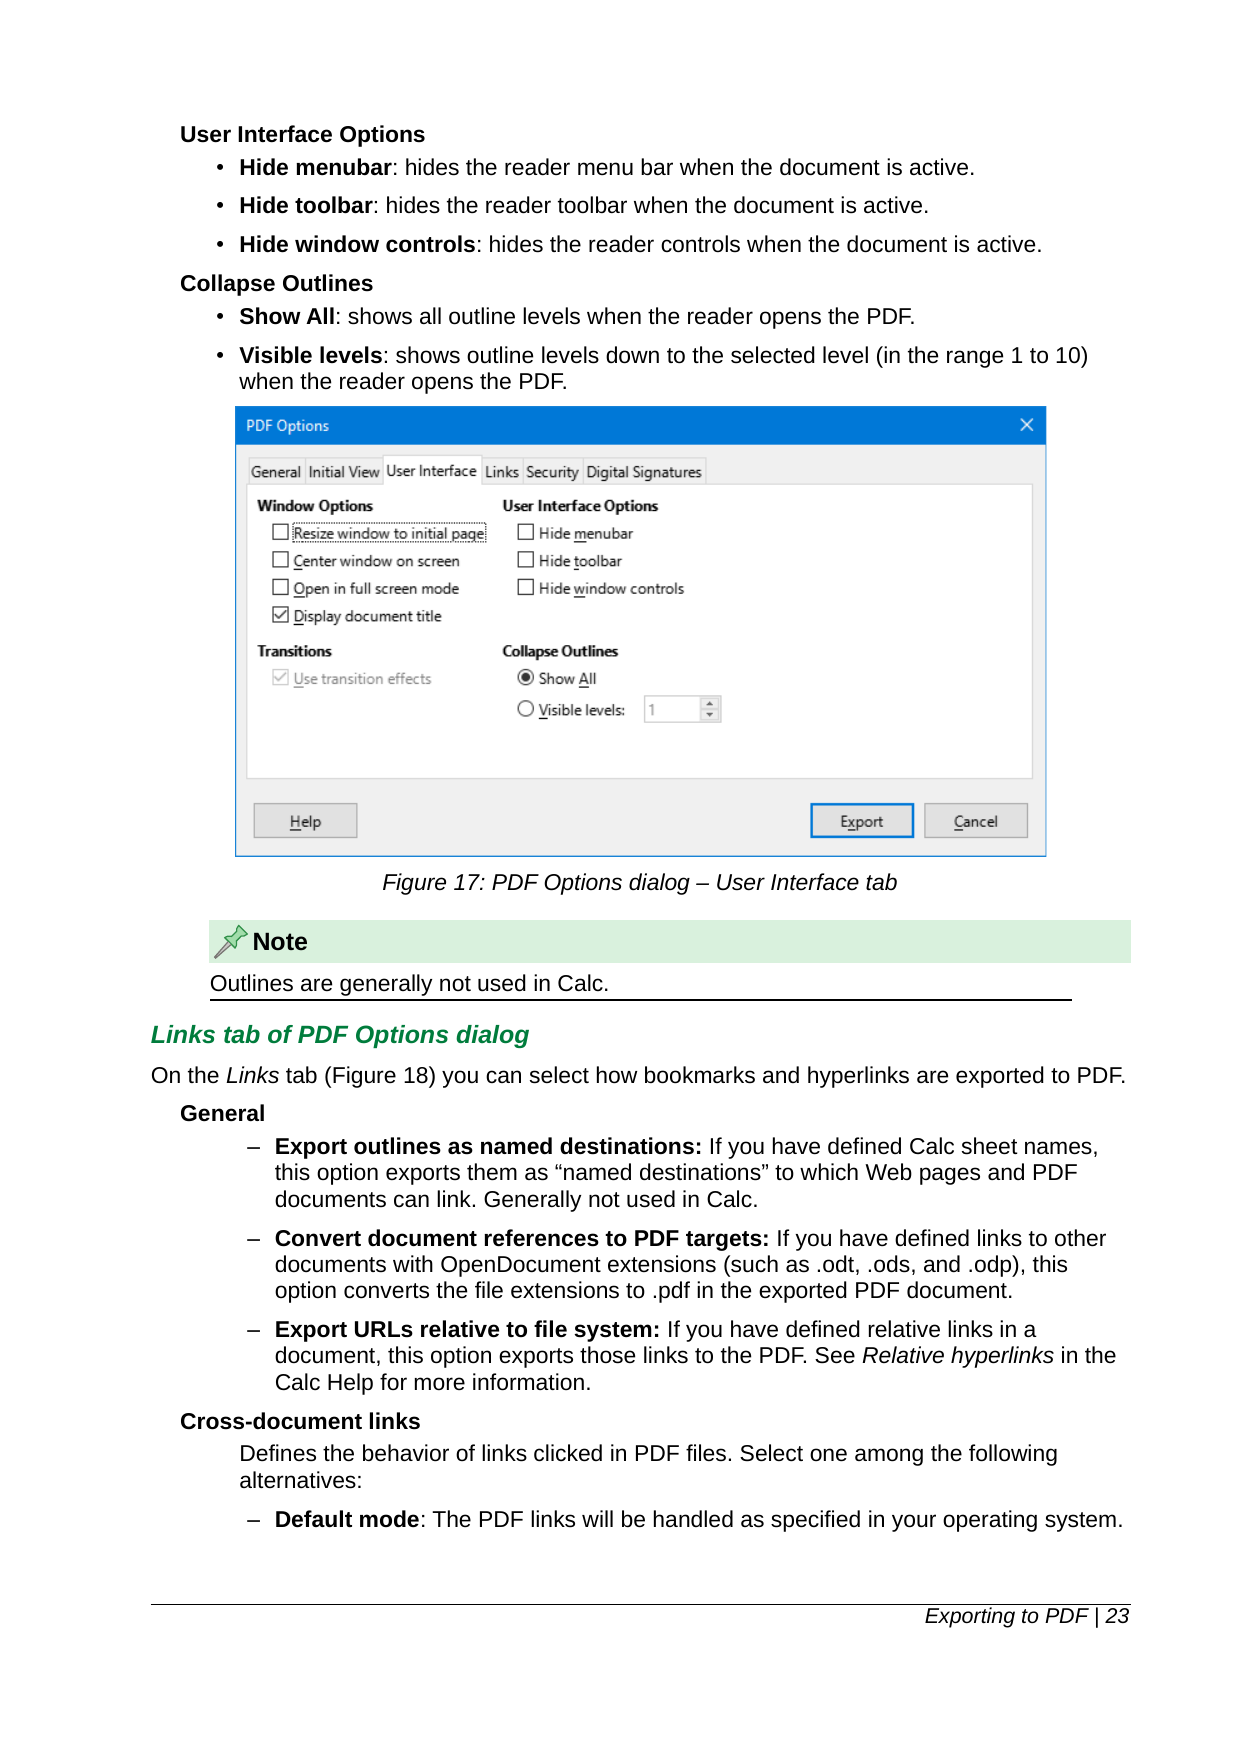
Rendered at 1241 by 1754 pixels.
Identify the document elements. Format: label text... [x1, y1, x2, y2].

list Export URLs relative to file system: If you have defined relative links in a document, this option exports those links to the PDF. See Relative hyperlinks in the Calc Help for more information. [260, 1316, 1131, 1395]
text General [180, 1100, 1131, 1127]
list Default mode: The PDF links will be handled as specified in your operating system. [260, 1506, 1131, 1532]
text Figure 17: PDF Options dialog – User Interface tab [235, 869, 1047, 896]
subtitle Links tab of PDF Options dialog [151, 1020, 1131, 1049]
text Outlines are generally not used in Calc. [209, 969, 1072, 1001]
list On the Links tab (Figure 18) you can select how bookmarks and hyperlinks are exported to PDF. [151, 1062, 1131, 1088]
text Defines the behavior of links clicked in PDF files. Select one among the following alternatives: [239, 1440, 1131, 1493]
list Hide menubar: hides the reader menu bar when the document is active. [224, 154, 1131, 180]
list Show All: shows all outline levels when the reader opens the PDF. [224, 303, 1131, 329]
text Cross-document links [180, 1408, 1131, 1434]
picture [235, 406, 1047, 857]
subtitle Note [209, 920, 1131, 963]
list Hide toolbar: hides the reader toolbar when the document is active. [224, 192, 1131, 219]
list Hide window controls: hides the reader controls when the document is active. [224, 231, 1131, 258]
list Convert document references to PDF targets: If you have defined links to other documents with OpenDocument extensions (such as .odt, .ods, and .odp), this option converts the file extensions to .pdf in the exported PDF document. [260, 1224, 1131, 1304]
text User Interface Options [180, 121, 1131, 147]
text Collapse Outlines [180, 270, 1131, 297]
list Export outlines as named destinations: If you have defined Calc sheet names, this option exports them as “named destinations” to which Web pages and PDF documents can link. Generally not used in Calc. [260, 1133, 1131, 1212]
list Visible levels: shows outline levels down to the selected level (in the range 1 to 10) when the reader opens the PDF. [224, 342, 1131, 394]
